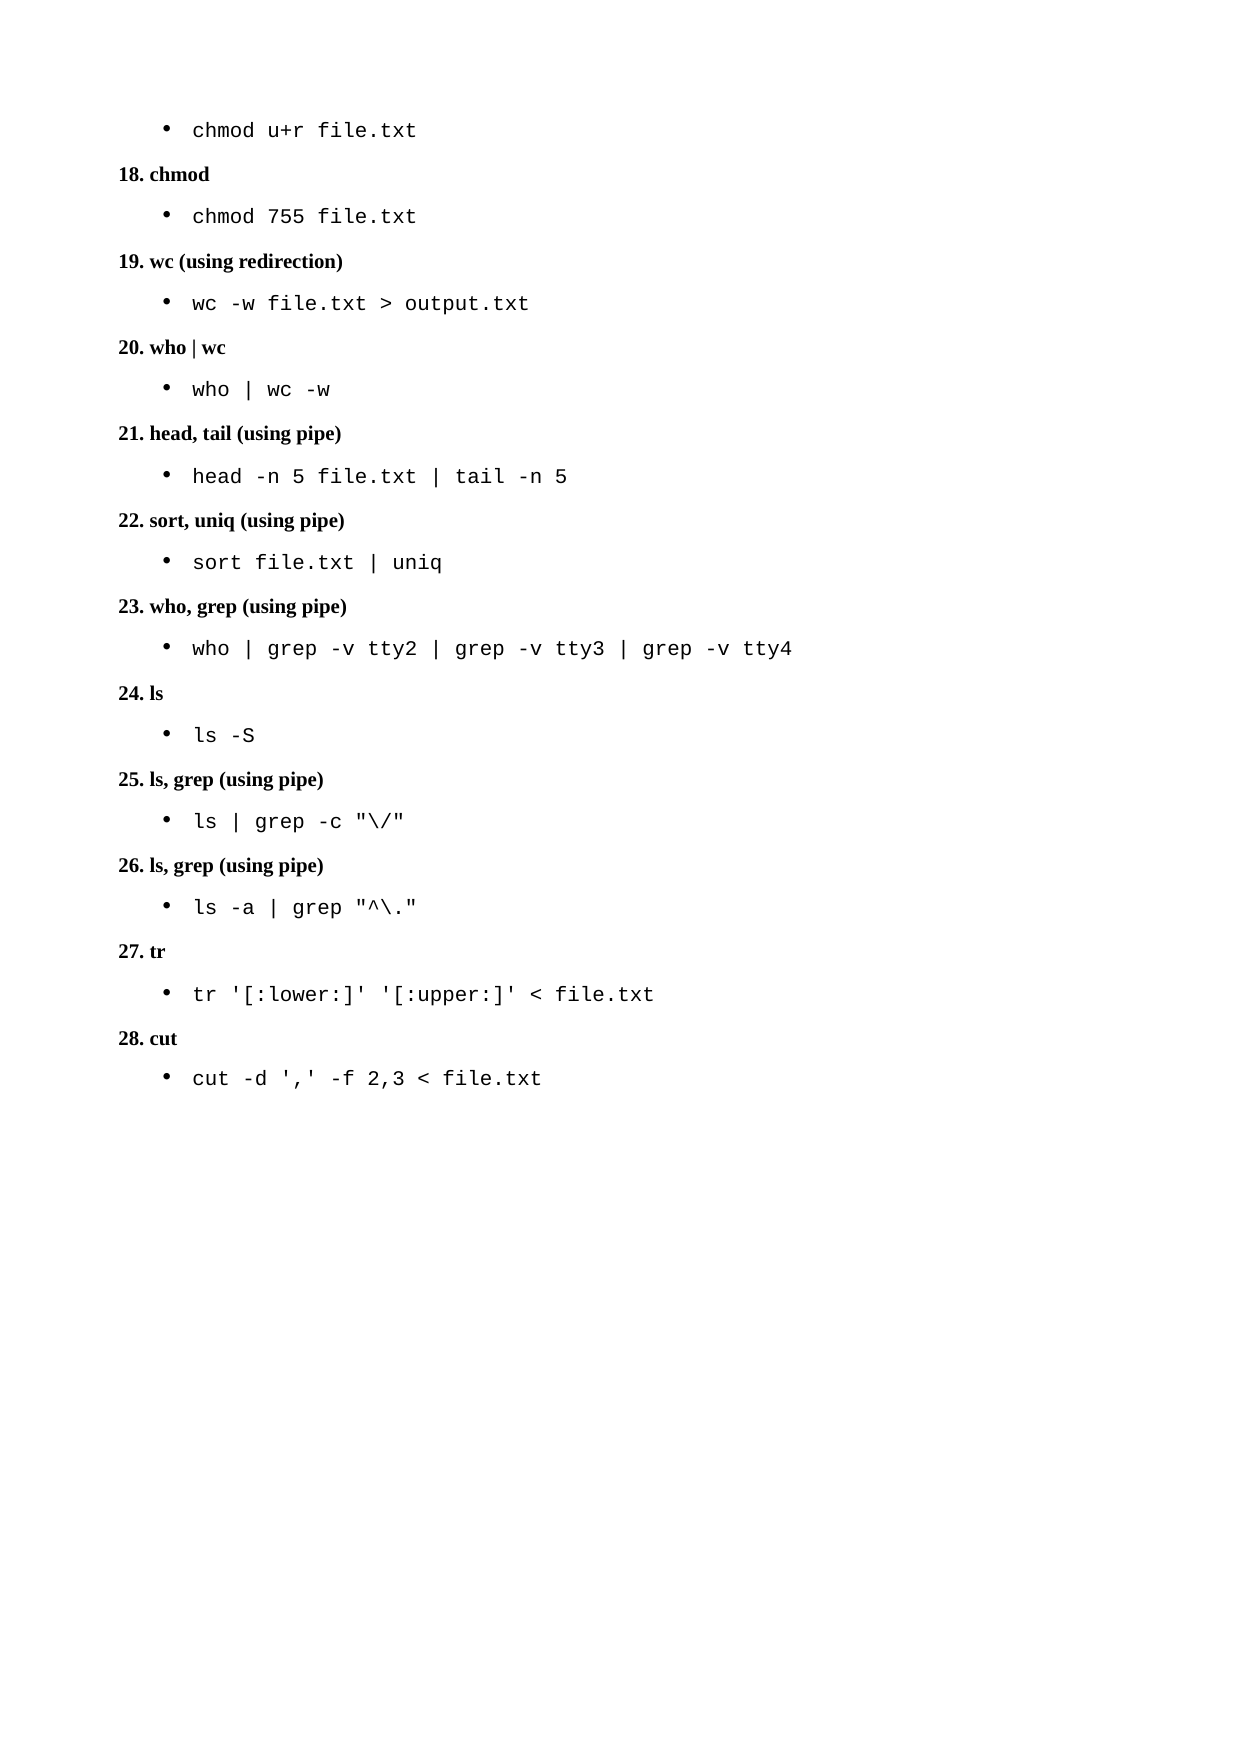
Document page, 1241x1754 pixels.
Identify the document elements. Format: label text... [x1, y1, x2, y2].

text 20. who | wc [118, 335, 1122, 359]
text 28. cut [118, 1026, 1122, 1050]
list chmod 755 file.txt [162, 204, 1122, 230]
text 18. chmod [118, 162, 1122, 186]
text 23. who, grep (using pipe) [118, 594, 1122, 618]
text 24. ls [118, 680, 1122, 704]
list sort file.txt | uniq [162, 550, 1122, 576]
text 21. head, tail (using pipe) [118, 421, 1122, 445]
text 25. ls, grep (using pipe) [118, 767, 1122, 791]
list ls -S [162, 723, 1122, 748]
list ls | grep -c "\/" [162, 809, 1122, 835]
text 26. ls, grep (using pipe) [118, 853, 1122, 877]
list chmod u+r file.txt [162, 118, 1122, 144]
list wc -w file.txt > output.txt [162, 291, 1122, 317]
list cut -d ',' -f 2,3 < file.txt [162, 1068, 1122, 1092]
text 22. sort, uniq (using pipe) [118, 508, 1122, 532]
list who | grep -v tty2 | grep -v tty3 | grep -v tty4 [162, 636, 1122, 662]
list who | wc -w [162, 377, 1122, 403]
text 27. tr [118, 939, 1122, 963]
list ls -a | grep "^\." [162, 895, 1122, 921]
list head -n 5 file.txt | tail -n 5 [162, 463, 1122, 489]
text 19. wc (using redirection) [118, 249, 1122, 273]
list tr '[:lower:]' '[:upper:]' < file.txt [162, 982, 1122, 1007]
